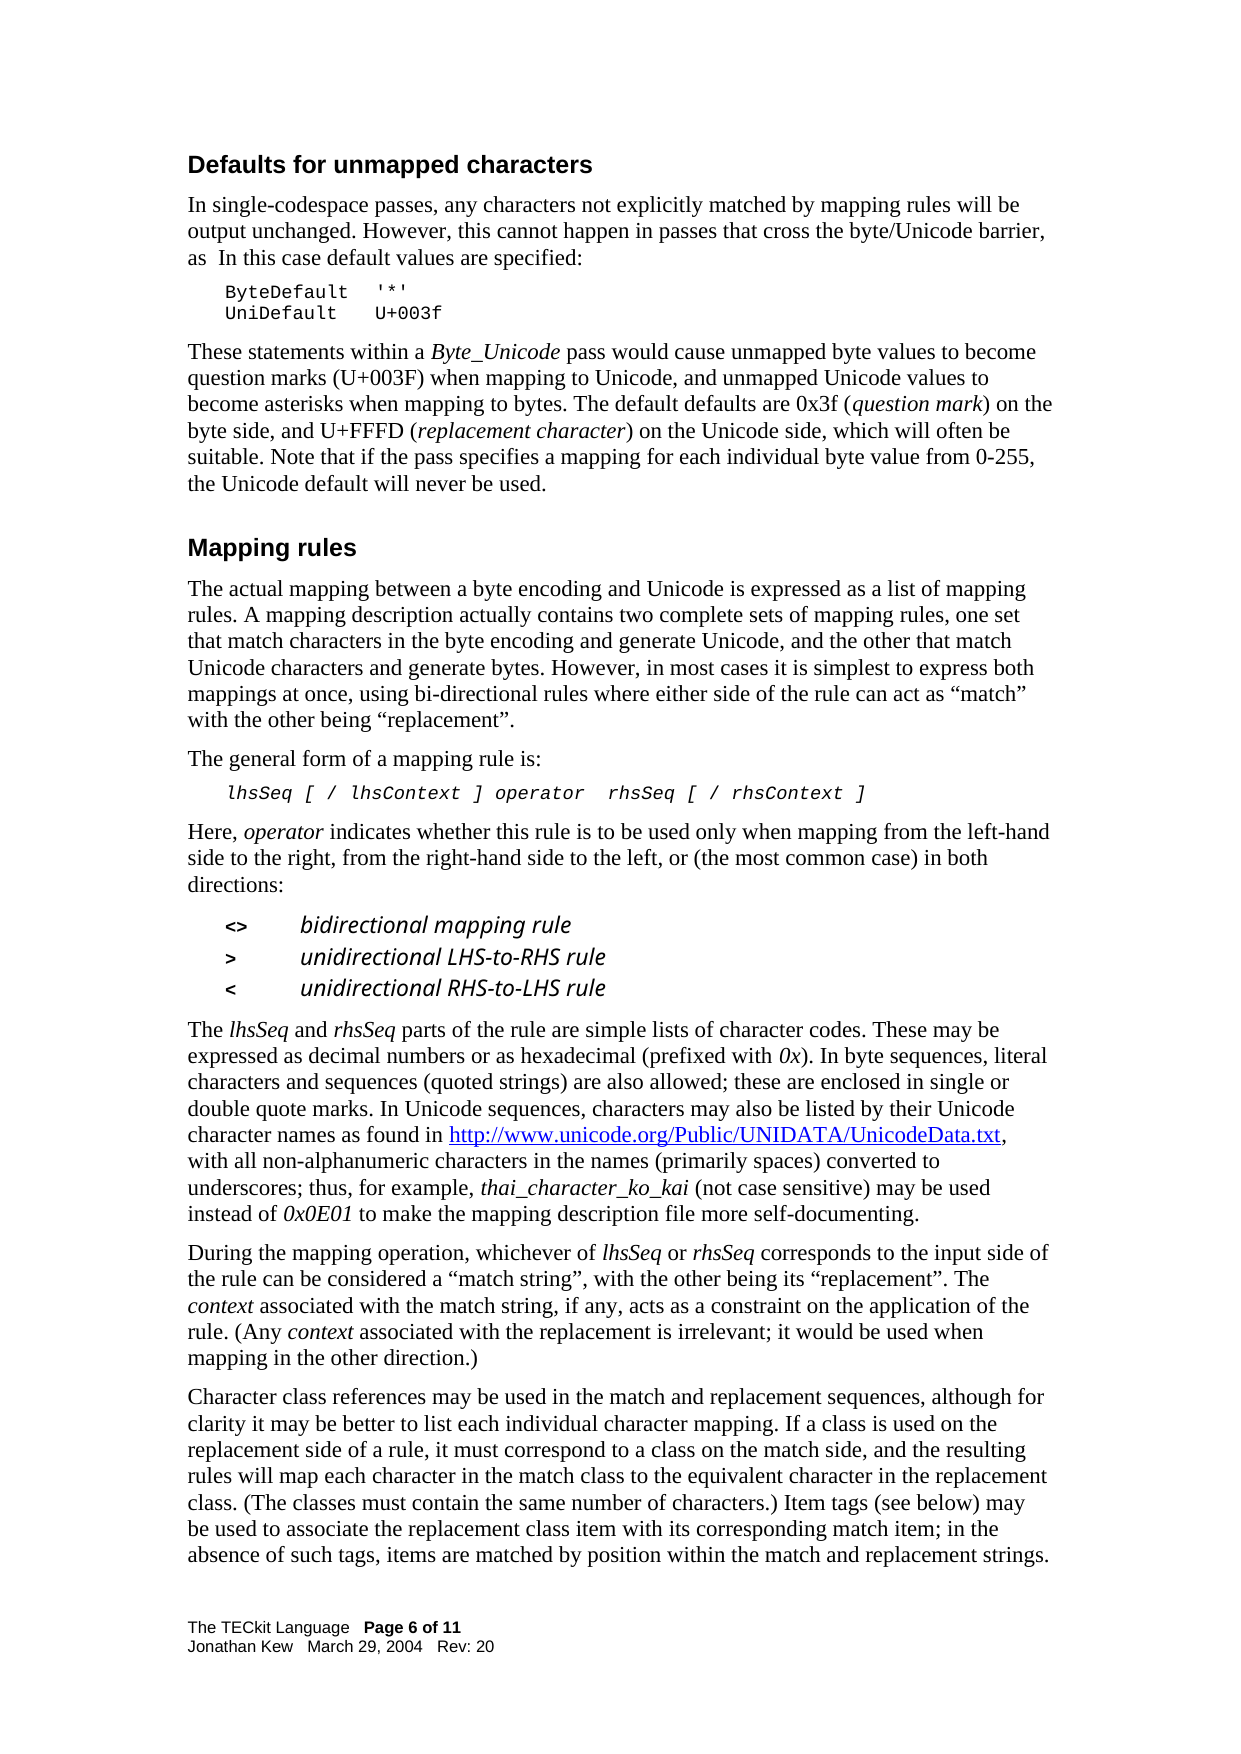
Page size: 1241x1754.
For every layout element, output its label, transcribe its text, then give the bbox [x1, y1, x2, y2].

subtitle Defaults for unmapped characters [187, 150, 1053, 179]
text Here, operator indicates whether this rule is to be used only when mapping from the left-hand side to the right, from the right-hand side to the left, or (the most common case) in both directions: [187, 818, 1053, 897]
text These statements within a Byte_Unicode pass would cause unmapped byte values to become question marks (U+003F) when mapping to Unicode, and unmapped Unicode values to become asterisks when mapping to bytes. The default defaults are 0x3f (question mark) on the byte side, and U+FFFD (replacement character) on the Unicode side, which will often be suitable. Note that if the pass specifies a mapping for each individual byte value from 0-255, the Unicode default will never be used. [187, 338, 1053, 496]
text The general form of a mapping rule is: [187, 745, 1053, 772]
text UniDefault U+003f [225, 304, 1053, 325]
text Character class references may be used in the match and replacement sequences, although for clarity it may be better to list each individual character mapping. If a class is used on the replacement side of a rule, it must correspond to a class on the match side, and the resulting rules will map each character in the match class to the equivalent character in the replacement class. (The classes must contain the same number of characters.) Item tags (see below) may be used to associate the replacement class item with its corresponding match item; in the absence of such tags, items are matched by position within the match and replacement strings. [187, 1383, 1053, 1568]
text The actual mapping between a byte encoding and Unicode is expressed as a list of mapping rules. A mapping description actually contains two complete sets of mapping rules, one set that match characters in the byte encoding and generate Unicode, and the other that match Unicode characters and generate bytes. However, in most cases it is simplest to express both mappings at once, using bi-directional rules where either side of the rule can act as “match” with the other being “replacement”. [187, 575, 1053, 733]
text In single-codespace passes, any characters not explicitly matched by mapping rules will be output unchanged. However, this cannot happen in passes that cross the byte/Unicode barrier, as In this case default values are specified: [187, 191, 1053, 270]
text During the mapping operation, whichever of lhsSeq or rhsSeq corresponds to the input side of the rule can be considered a “match string”, with the other being its “replacement”. The context associated with the match string, if any, acts as a constraint on the application of the rule. (Any context associated with the replacement is irrelevant; it would be used when mapping in the other direction.) [187, 1239, 1053, 1371]
text <> bidirectional mapping rule > unidirectional LHS-to-RHS rule < unidirectional RHS-to-LHS rule [225, 909, 1053, 1003]
text lhsSeq [ / lhsContext ] operator rhsSeq [ / rhsContext ] [225, 784, 1053, 805]
subtitle Mapping rules [187, 533, 1053, 562]
text ByteDefault '*' [225, 283, 1053, 304]
text The lhsSeq and rhsSeq parts of the rule are simple lists of character codes. These may be expressed as decimal numbers or as hexadecimal (prefixed with 0x). In byte sequences, literal characters and sequences (quoted strings) are also allowed; these are enclosed in single or double quote marks. In Unicode sequences, characters may also be listed by their Unicode character names as found in http://www.unicode.org/Public/UNIDATA/UnicodeData.txt, with all non-alphanumeric characters in the names (primarily spaces) converted to underscores; thus, for example, thai_character_ko_kai (not case sensitive) may be used instead of 0x0E01 to make the mapping description file more self-documenting. [187, 1016, 1053, 1227]
